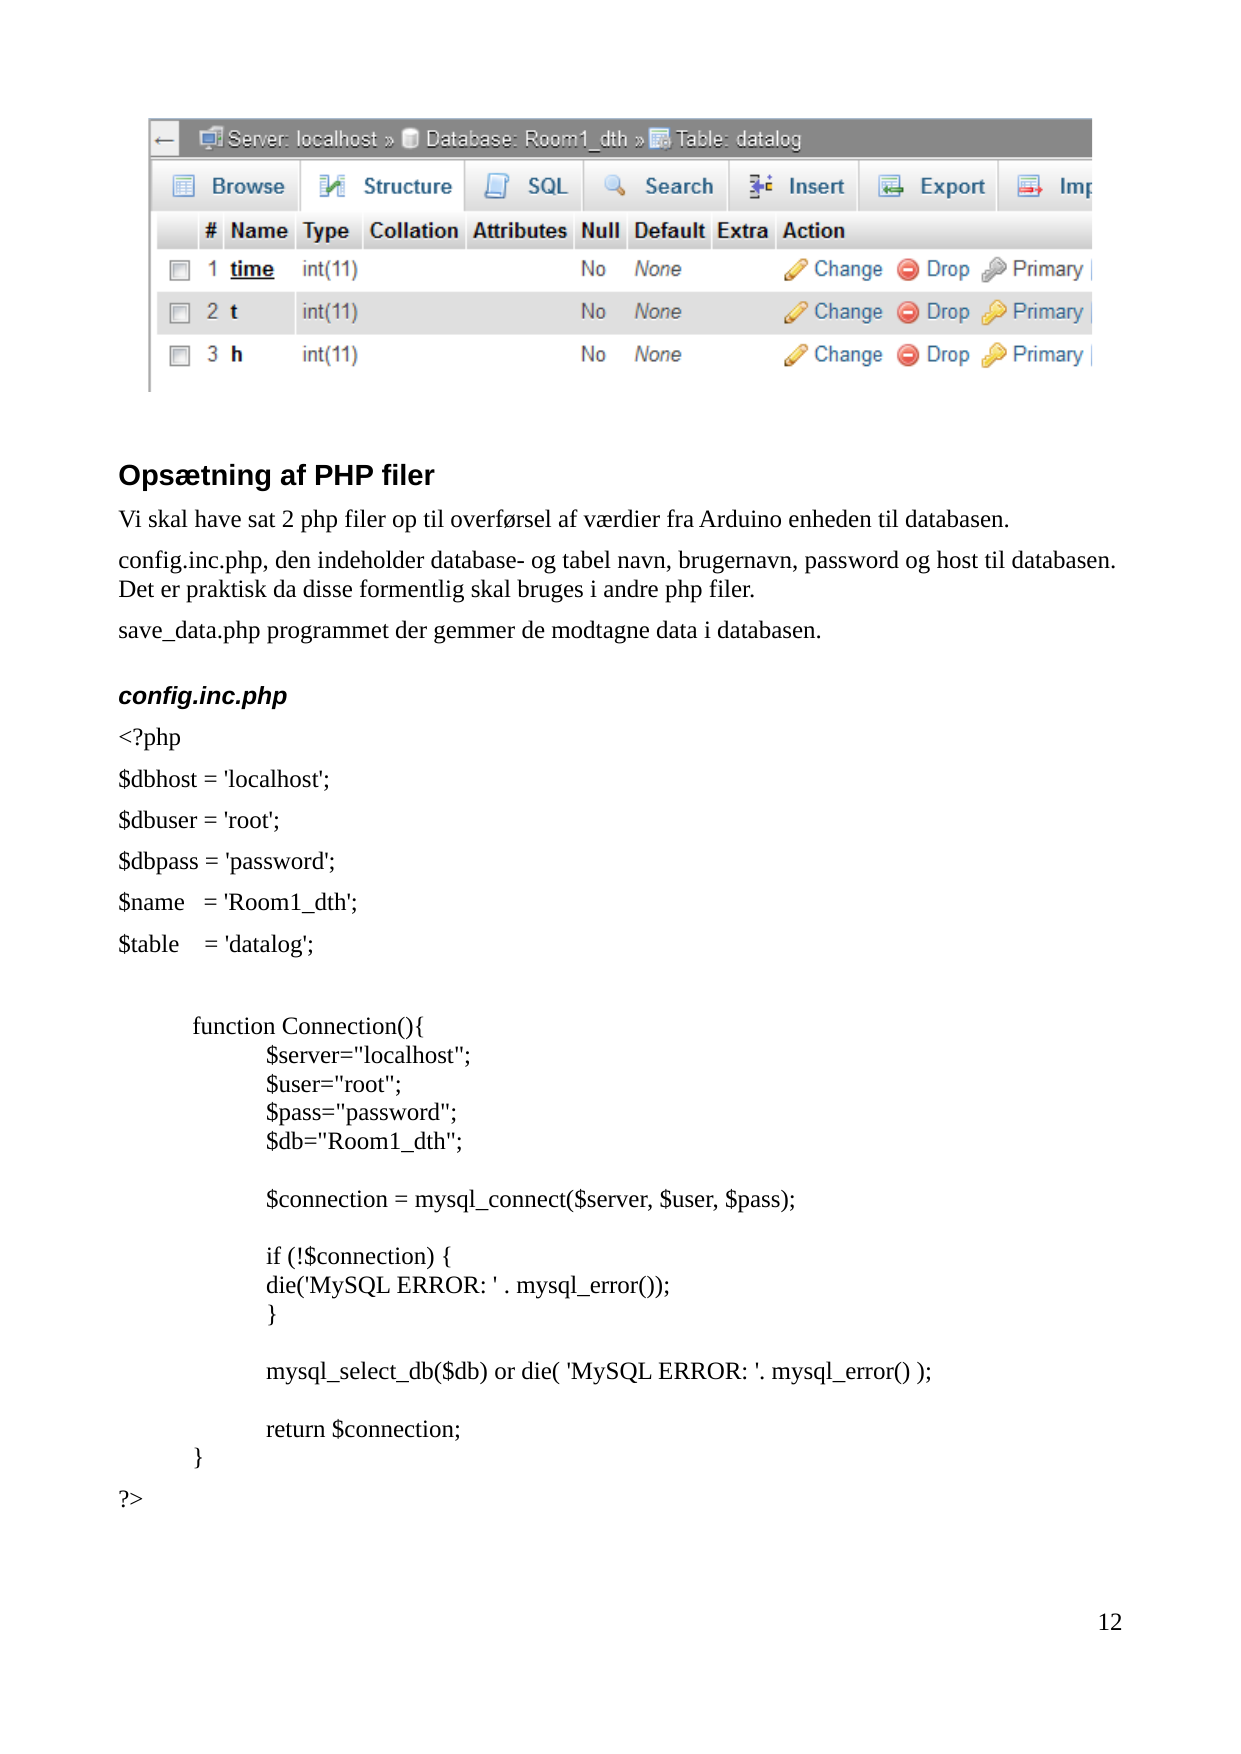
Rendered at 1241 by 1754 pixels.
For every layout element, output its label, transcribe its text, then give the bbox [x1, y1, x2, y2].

text $name = 'Room1_dth'; [118, 887, 1122, 916]
text function Connection(){ $server="localhost"; $user="root"; $pass="password"; $db="Room1_dth"; $connection = mysql_connect($server, $user, $pass); if (!$connection) { die('MySQL ERROR: ' . mysql_error()); } mysql_select_db($db) or die( 'MySQL ERROR: '. mysql_error() ); return $connection; } [118, 1011, 1122, 1471]
text <?php [118, 722, 1122, 751]
text $table = 'datalog'; [118, 929, 1122, 957]
text $dbpass = 'password'; [118, 846, 1122, 875]
subtitle Opsætning af PHP filer [118, 458, 1122, 491]
text save_data.php programmet der gemmer de modtagne data i databasen. [118, 615, 1122, 644]
text config.inc.php, den indeholder database- og tabel navn, brugernavn, password og host til databasen. Det er praktisk da disse formentlig skal bruges i andre php filer. [118, 545, 1122, 603]
text $dbuser = 'root'; [118, 805, 1122, 834]
subtitle config.inc.php [118, 681, 1122, 710]
text $dbhost = 'localhost'; [118, 764, 1122, 792]
text Vi skal have sat 2 php filer op til overførsel af værdier fra Arduino enheden til databasen. [118, 504, 1122, 533]
text ?> [118, 1484, 1122, 1512]
